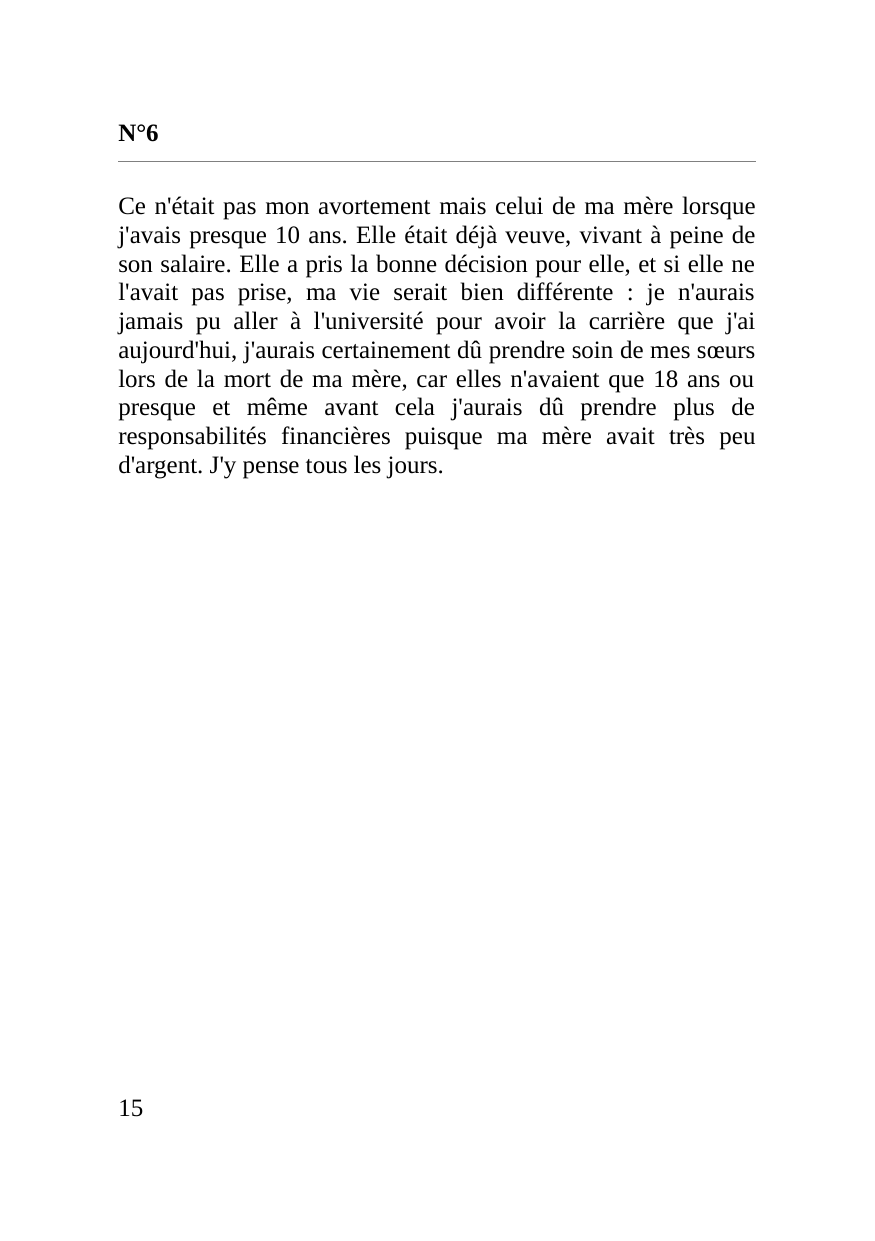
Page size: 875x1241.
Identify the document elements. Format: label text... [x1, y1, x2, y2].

text Ce n'était pas mon avortement mais celui de ma mère lorsque j'avais presque 10 ans. Elle était déjà veuve, vivant à peine de son salaire. Elle a pris la bonne décision pour elle, et si elle ne l'avait pas prise, ma vie serait bien différente : je n'aurais jamais pu aller à l'université pour avoir la carrière que j'ai aujourd'hui, j'aurais certainement dû prendre soin de mes sœurs lors de la mort de ma mère, car elles n'avaient que 18 ans ou presque et même avant cela j'aurais dû prendre plus de responsabilités financières puisque ma mère avait très peu d'argent. J'y pense tous les jours. [118, 191, 756, 479]
text N°6 [118, 118, 756, 147]
